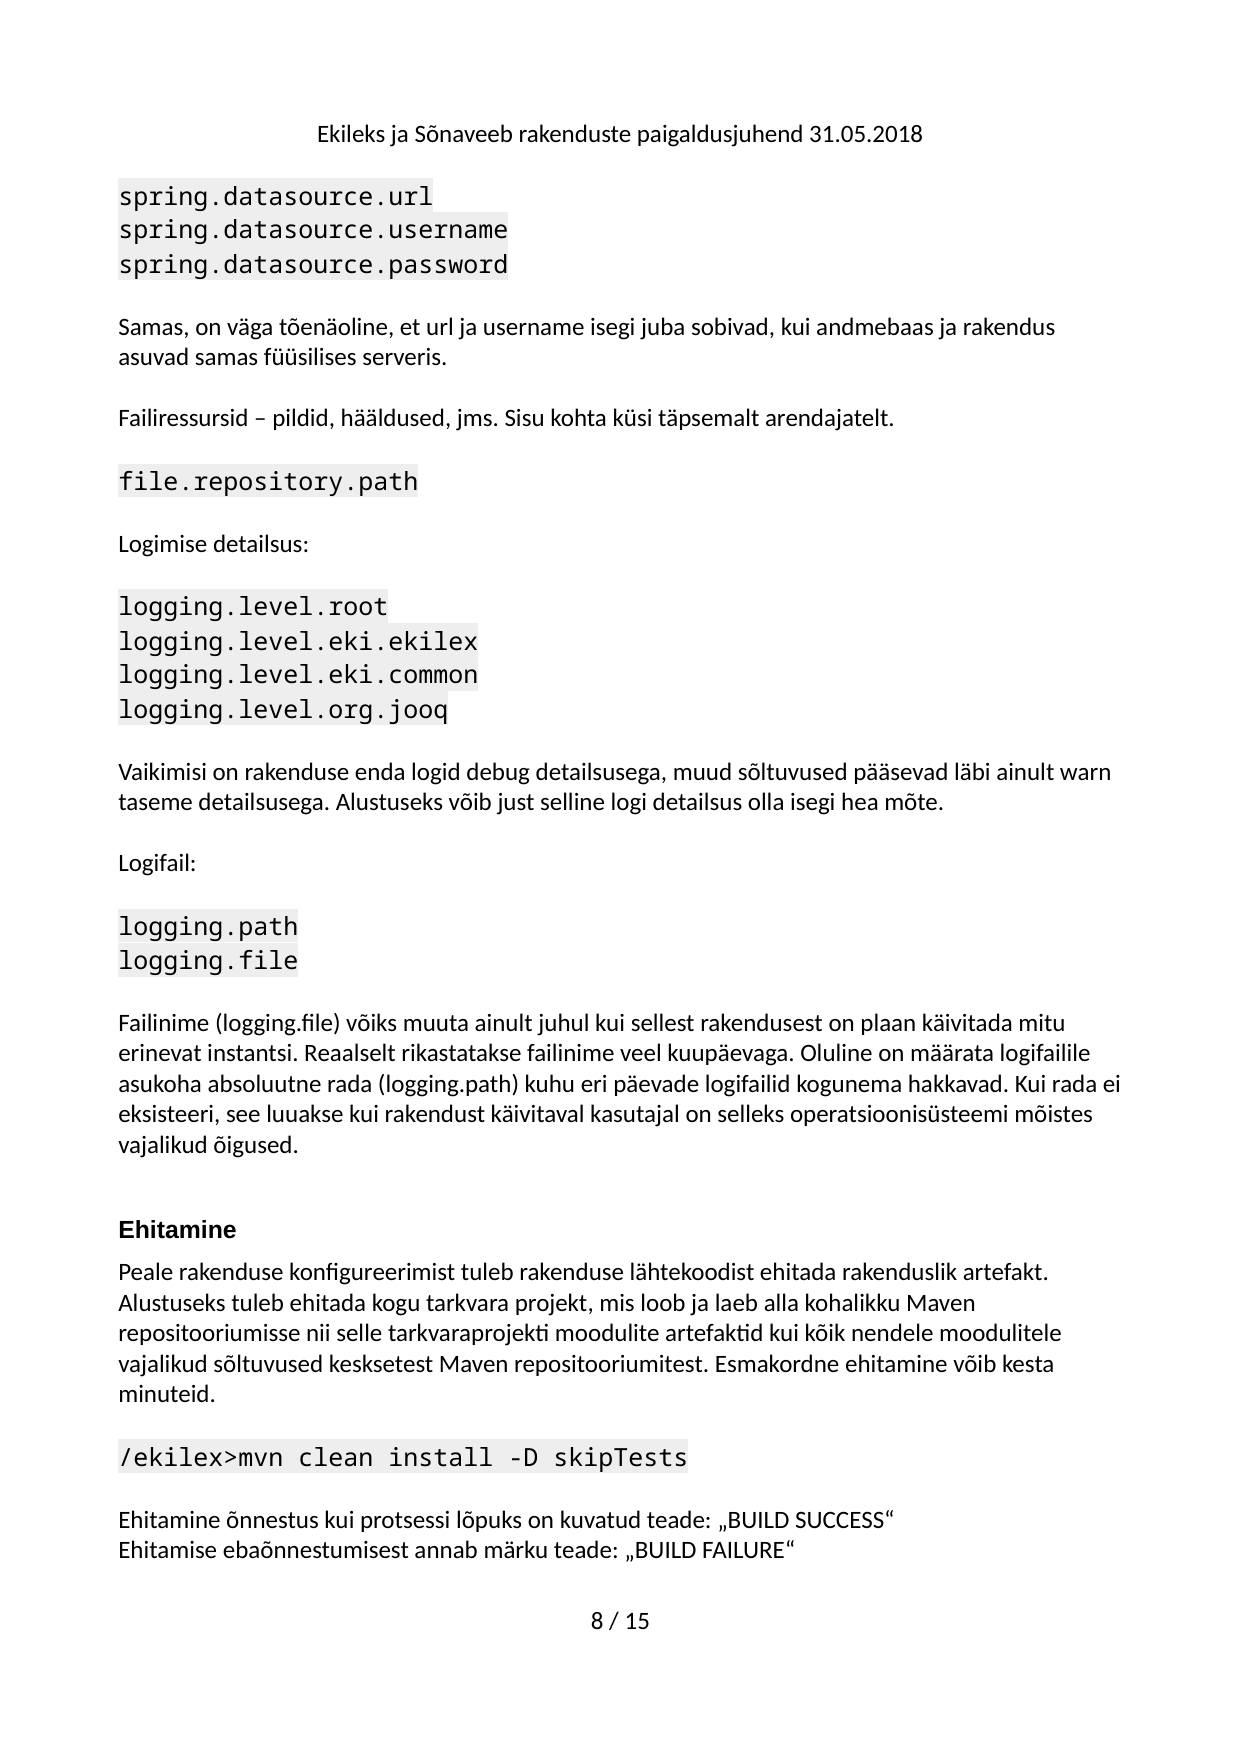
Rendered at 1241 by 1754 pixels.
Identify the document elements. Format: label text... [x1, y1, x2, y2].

text logging.path [118, 908, 1122, 942]
text logging.level.eki.ekilex [118, 623, 1122, 657]
text spring.datasource.username [118, 212, 1122, 246]
text spring.datasource.url [118, 178, 1122, 212]
text file.repository.path [118, 463, 1122, 497]
text Failiressursid – pildid, hääldused, jms. Sisu kohta küsi täpsemalt arendajatelt. [118, 402, 1122, 433]
text logging.level.root [118, 589, 1122, 623]
text Samas, on väga tõenäoline, et url ja username isegi juba sobivad, kui andmebaas ja rakendus asuvad samas füüsilises serveris. [118, 311, 1122, 372]
text spring.datasource.password [118, 246, 1122, 280]
text Alustuseks tuleb ehitada kogu tarkvara projekt, mis loob ja laeb alla kohalikku Maven repositooriumisse nii selle tarkvaraprojekti moodulite artefaktid kui kõik nendele moodulitele vajalikud sõltuvused kesksetest Maven repositooriumitest. Esmakordne ehitamine võib kesta minuteid. [118, 1287, 1122, 1409]
text /ekilex>mvn clean install -D skipTests [118, 1439, 1122, 1473]
subtitle Ehitamine [118, 1215, 1122, 1244]
text logging.level.eki.common [118, 657, 1122, 691]
text Peale rakenduse konfigureerimist tuleb rakenduse lähtekoodist ehitada rakenduslik artefakt. [118, 1256, 1122, 1287]
text Logifail: [118, 847, 1122, 878]
text Ehitamine õnnestus kui protsessi lõpuks on kuvatud teade: „BUILD SUCCESS“ [118, 1504, 1122, 1534]
text Failinime (logging.file) võiks muuta ainult juhul kui sellest rakendusest on plaan käivitada mitu erinevat instantsi. Reaalselt rikastatakse failinime veel kuupäevaga. Oluline on määrata logifailile asukoha absoluutne rada (logging.path) kuhu eri päevade logifailid kogunema hakkavad. Kui rada ei eksisteeri, see luuakse kui rakendust käivitaval kasutajal on selleks operatsioonisüsteemi mõistes vajalikud õigused. [118, 1007, 1122, 1160]
text logging.level.org.jooq [118, 691, 1122, 725]
text logging.file [118, 942, 1122, 977]
text Vaikimisi on rakenduse enda logid debug detailsusega, muud sõltuvused pääsevad läbi ainult warn taseme detailsusega. Alustuseks võib just selline logi detailsus olla isegi hea mõte. [118, 756, 1122, 817]
text Ehitamise ebaõnnestumisest annab märku teade: „BUILD FAILURE“ [118, 1534, 1122, 1565]
text Logimise detailsus: [118, 528, 1122, 558]
